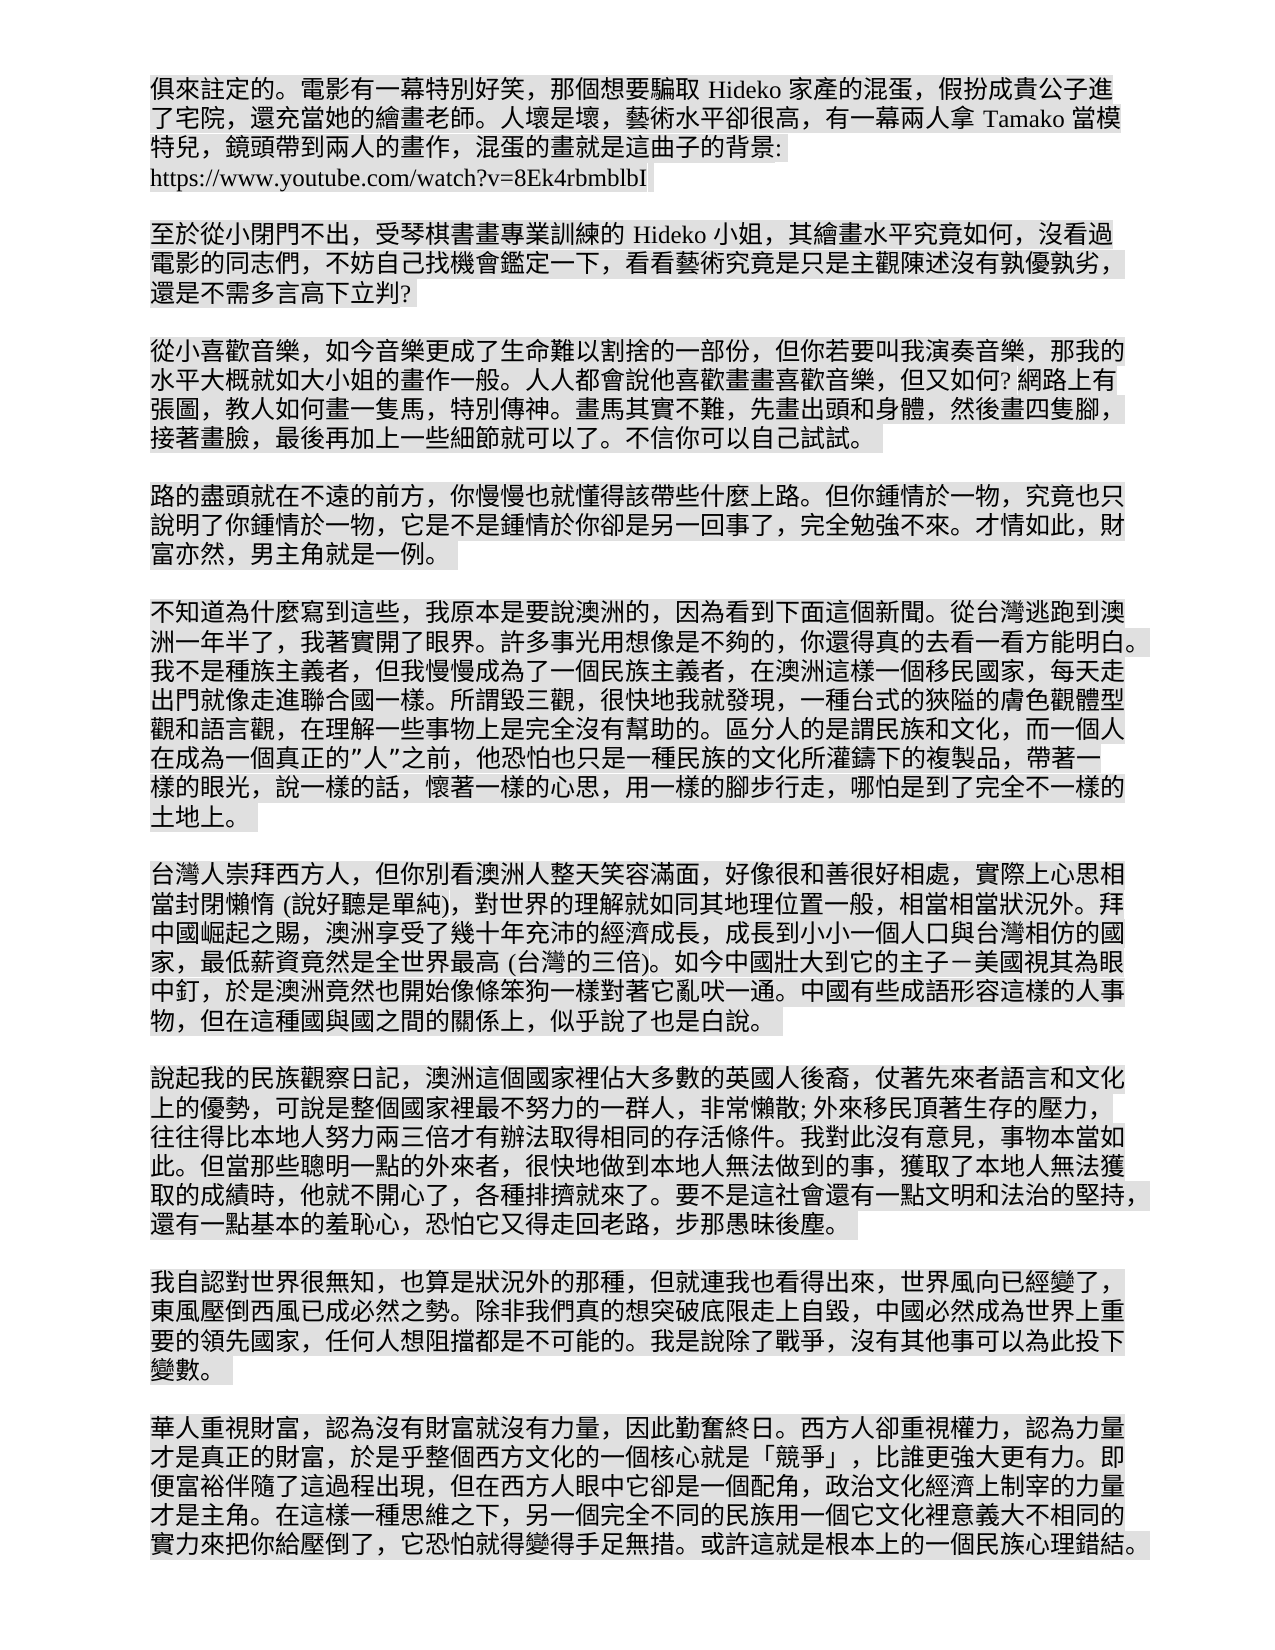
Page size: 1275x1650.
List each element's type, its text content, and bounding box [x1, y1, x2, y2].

text 朴贊郁去年的新片，韓語叫 아가씨，意思就是”小姐”，英文片名卻是 The Handmaiden，女僕之意。原本我一直不曉得為什麼要取”小姐”這樣的片名，因為小姐在大陸是有貶意的，是指提供性服務的女性。上個月去了一趟中國，在飛機上想詢問空服員，太久沒講北京話版本的中文了，脫口就是「小姐，請問…」，對方的臉瞬間拉了下來，用一種充滿恨意的眼神盯著我，那時真恨不得自殺謝罪，不過覆水難收，來不及了。 電影片名的小姐指的卻是”千金小姐”的意思，至於為什麼英文版卻是女僕，看過這部片的人就會知道箇中涵義 (到台灣卻成了”下女的誘惑”，真不知道為什麼台灣人這麼下流，沒有一件事不搞得粗俗低級，彷彿世上一切都得如此才有興味似的)。就在昨天，終於有機會看到了這部電影，十分感動。相較之前的作品”金子”和”蝙蝠”的震撼，小姐在我看似乎是略遜了一些，但其中有幾幕十分動人，一是 Tamako 看見了 Hideko 的”書房”，氣得怒不可遏，差點沒放炸彈把整個屋子炸了。後來兩人決定”移民”逃跑，到了宅院的”邊界”，她用皮箱堆成了階梯，Hideko一躍而下，從此兩人解脫了束縛，獲得真正的自由。一同奔跑歡笑的那一幕，讓人看了感動萬分。 朴贊郁很特別，而特別的人之所以特別，就在於他是很難模仿的。生命走到今天，我才慢慢明白許多事，一個人若不是有那樣的靈魂或個性，他也不可能有那樣的才能。個性是模仿不來的，才能於是也是。一個人一輩子所能成就什麼，所能做的好事或壞事，都是與生俱來註定的。電影有一幕特別好笑，那個想要騙取 Hideko 家產的混蛋，假扮成貴公子進了宅院，還充當她的繪畫老師。人壞是壞，藝術水平卻很高，有一幕兩人拿 Tamako 當模特兒，鏡頭帶到兩人的畫作，混蛋的畫就是這曲子的背景: https://www.youtube.com/watch?v=8Ek4rbmblbI 至於從小閉門不出，受琴棋書畫專業訓練的 Hideko 小姐，其繪畫水平究竟如何，沒看過電影的同志們，不妨自己找機會鑑定一下，看看藝術究竟是只是主觀陳述沒有孰優孰劣，還是不需多言高下立判? 從小喜歡音樂，如今音樂更成了生命難以割捨的一部份，但你若要叫我演奏音樂，那我的水平大概就如大小姐的畫作一般。人人都會說他喜歡畫畫喜歡音樂，但又如何? 網路上有張圖，教人如何畫一隻馬，特別傳神。畫馬其實不難，先畫出頭和身體，然後畫四隻腳，接著畫臉，最後再加上一些細節就可以了。不信你可以自己試試。 路的盡頭就在不遠的前方，你慢慢也就懂得該帶些什麼上路。但你鍾情於一物，究竟也只說明了你鍾情於一物，它是不是鍾情於你卻是另一回事了，完全勉強不來。才情如此，財富亦然，男主角就是一例。 不知道為什麼寫到這些，我原本是要說澳洲的，因為看到下面這個新聞。從台灣逃跑到澳洲一年半了，我著實開了眼界。許多事光用想像是不夠的，你還得真的去看一看方能明白。我不是種族主義者，但我慢慢成為了一個民族主義者，在澳洲這樣一個移民國家，每天走出門就像走進聯合國一樣。所謂毀三觀，很快地我就發現，一種台式的狹隘的膚色觀體型觀和語言觀，在理解一些事物上是完全沒有幫助的。區分人的是謂民族和文化，而一個人在成為一個真正的”人”之前，他恐怕也只是一種民族的文化所灌鑄下的複製品，帶著一樣的眼光，說一樣的話，懷著一樣的心思，用一樣的腳步行走，哪怕是到了完全不一樣的土地上。 台灣人崇拜西方人，但你別看澳洲人整天笑容滿面，好像很和善很好相處，實際上心思相當封閉懶惰 (說好聽是單純)，對世界的理解就如同其地理位置一般，相當相當狀況外。拜中國崛起之賜，澳洲享受了幾十年充沛的經濟成長，成長到小小一個人口與台灣相仿的國家，最低薪資竟然是全世界最高 (台灣的三倍)。如今中國壯大到它的主子－美國視其為眼中釘，於是澳洲竟然也開始像條笨狗一樣對著它亂吠一通。中國有些成語形容這樣的人事物，但在這種國與國之間的關係上，似乎說了也是白說。 說起我的民族觀察日記，澳洲這個國家裡佔大多數的英國人後裔，仗著先來者語言和文化上的優勢，可說是整個國家裡最不努力的一群人，非常懶散; 外來移民頂著生存的壓力，往往得比本地人努力兩三倍才有辦法取得相同的存活條件。我對此沒有意見，事物本當如此。但當那些聰明一點的外來者，很快地做到本地人無法做到的事，獲取了本地人無法獲取的成績時，他就不開心了，各種排擠就來了。要不是這社會還有一點文明和法治的堅持，還有一點基本的羞恥心，恐怕它又得走回老路，步那愚昧後塵。 我自認對世界很無知，也算是狀況外的那種，但就連我也看得出來，世界風向已經變了，東風壓倒西風已成必然之勢。除非我們真的想突破底限走上自毀，中國必然成為世界上重要的領先國家，任何人想阻擋都是不可能的。我是說除了戰爭，沒有其他事可以為此投下變數。 華人重視財富，認為沒有財富就沒有力量，因此勤奮終日。西方人卻重視權力，認為力量才是真正的財富，於是乎整個西方文化的一個核心就是「競爭」，比誰更強大更有力。即便富裕伴隨了這過程出現，但在西方人眼中它卻是一個配角，政治文化經濟上制宰的力量才是主角。在這樣一種思維之下，另一個完全不同的民族用一個它文化裡意義大不相同的實力來把你給壓倒了，它恐怕就得變得手足無措。或許這就是根本上的一個民族心理錯結。而這一切恐怕就是這時代人的一個最大考驗。華人總是喜歡說自己有五千年的智慧，如今也許就是這智慧該展現出來的時候了。 我已經晚了，過一天算是一天，那些能為生命提供積極向上動力的東西早已一件件消失得無影無蹤，有時想為世界為人群做些什麼，一再遲疑，生命就這麼倏忽而過了。不過這樣也好，說到底奉獻畢竟不是我的天性，我頂多只能把餘生獻給一個人了。但對中國的年輕一代，這就是最好的一個時代，如果你的生命裡有什麼想要得到的，如果你還有夢，如果你還想望著這世界，想望著人，那麼這就是千載難逢的一個舞台。 http://www.guancha.cn/RobertJohnCarr/2017_10_21_431717.shtml [150, 75, 1125, 1560]
